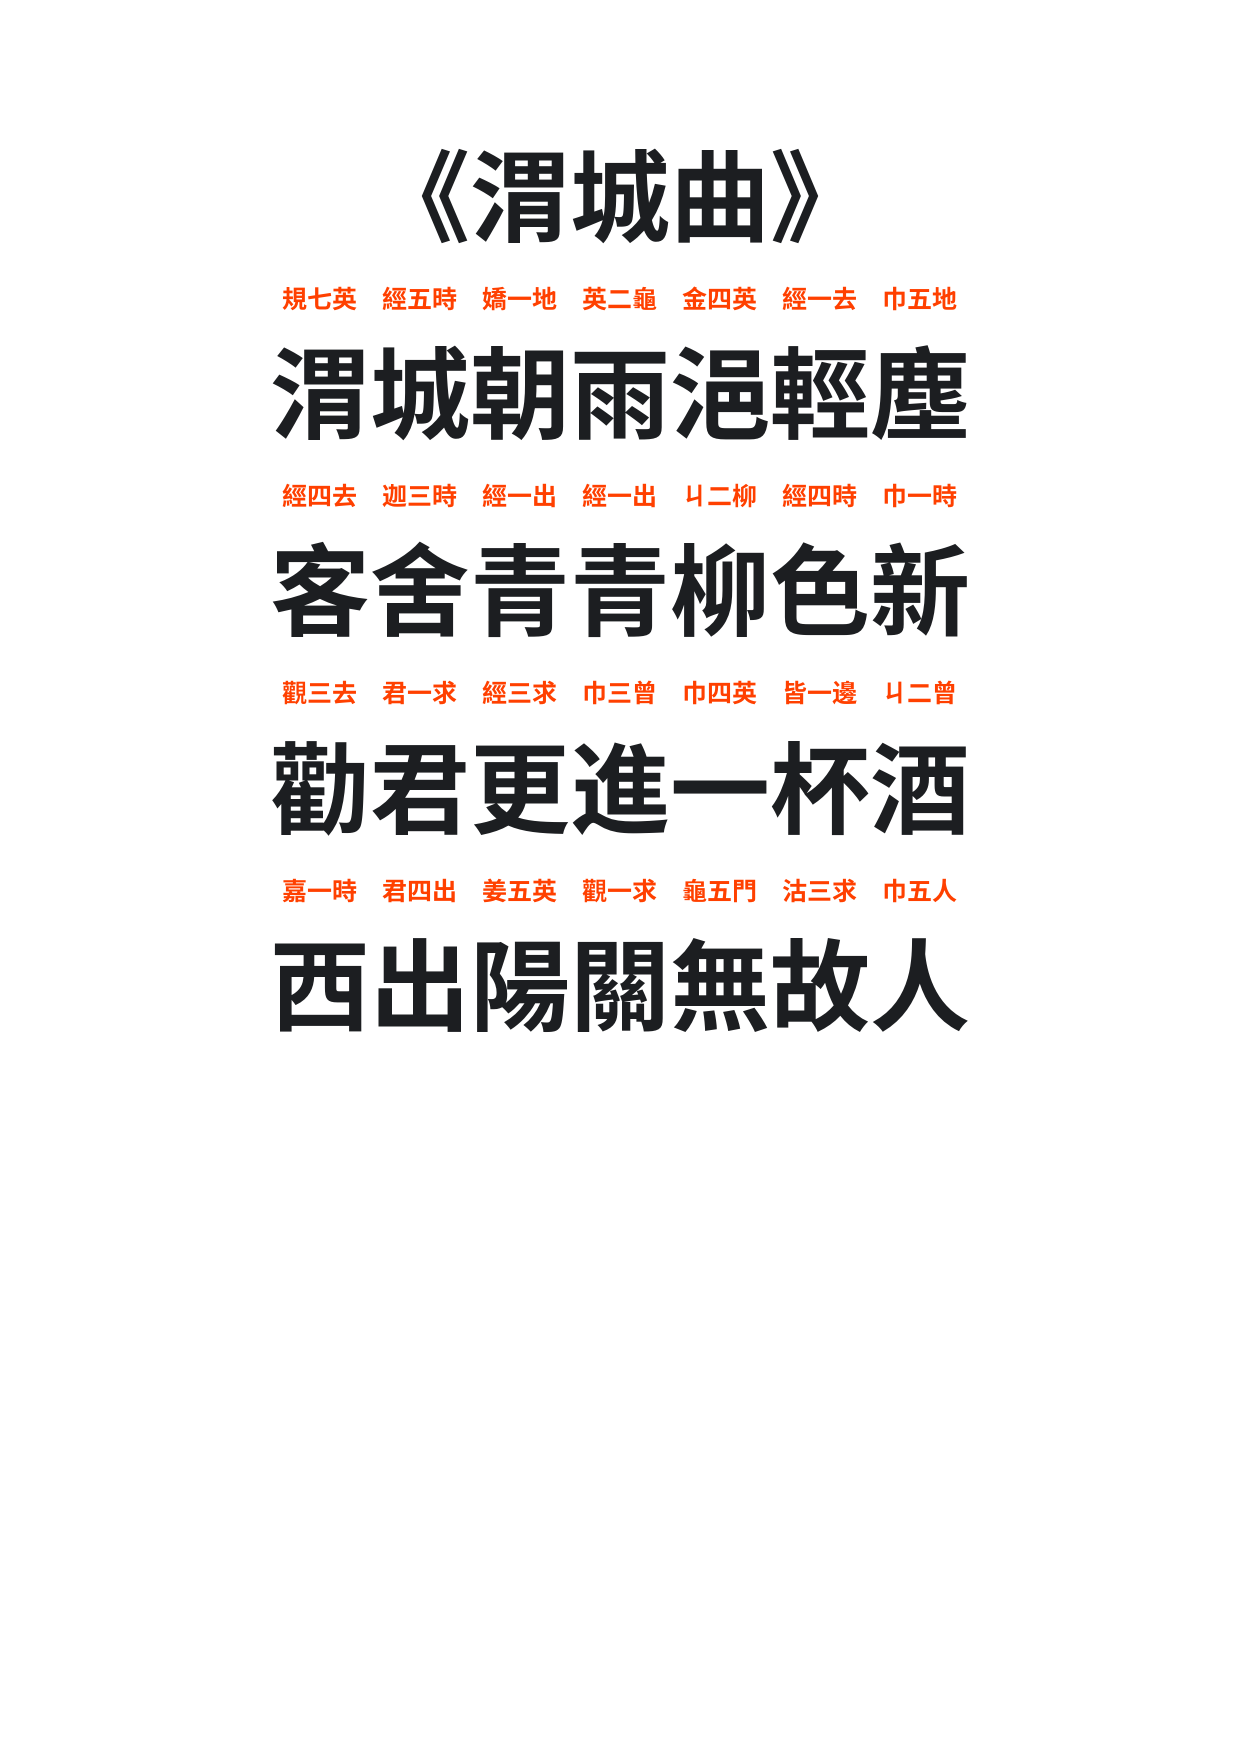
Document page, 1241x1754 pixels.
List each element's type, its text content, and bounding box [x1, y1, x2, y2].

text 勸觀三去君君一求更經三求進巾三曾一巾四英杯皆一邊酒ㄐ二曾 [118, 674, 1122, 855]
text 西嘉一時出君四出陽姜五英關觀一求無龜五門故沽三求人巾五人 [118, 871, 1122, 1052]
text 《渭城曲》 [118, 118, 1122, 263]
text 客經四去舍迦三時青經一出青經一出柳ㄐ二柳色經四時新巾一時 [118, 476, 1122, 657]
text 渭規七英城經五時朝嬌一地雨英二龜浥金四英輕經一去塵巾五地 [118, 279, 1122, 460]
